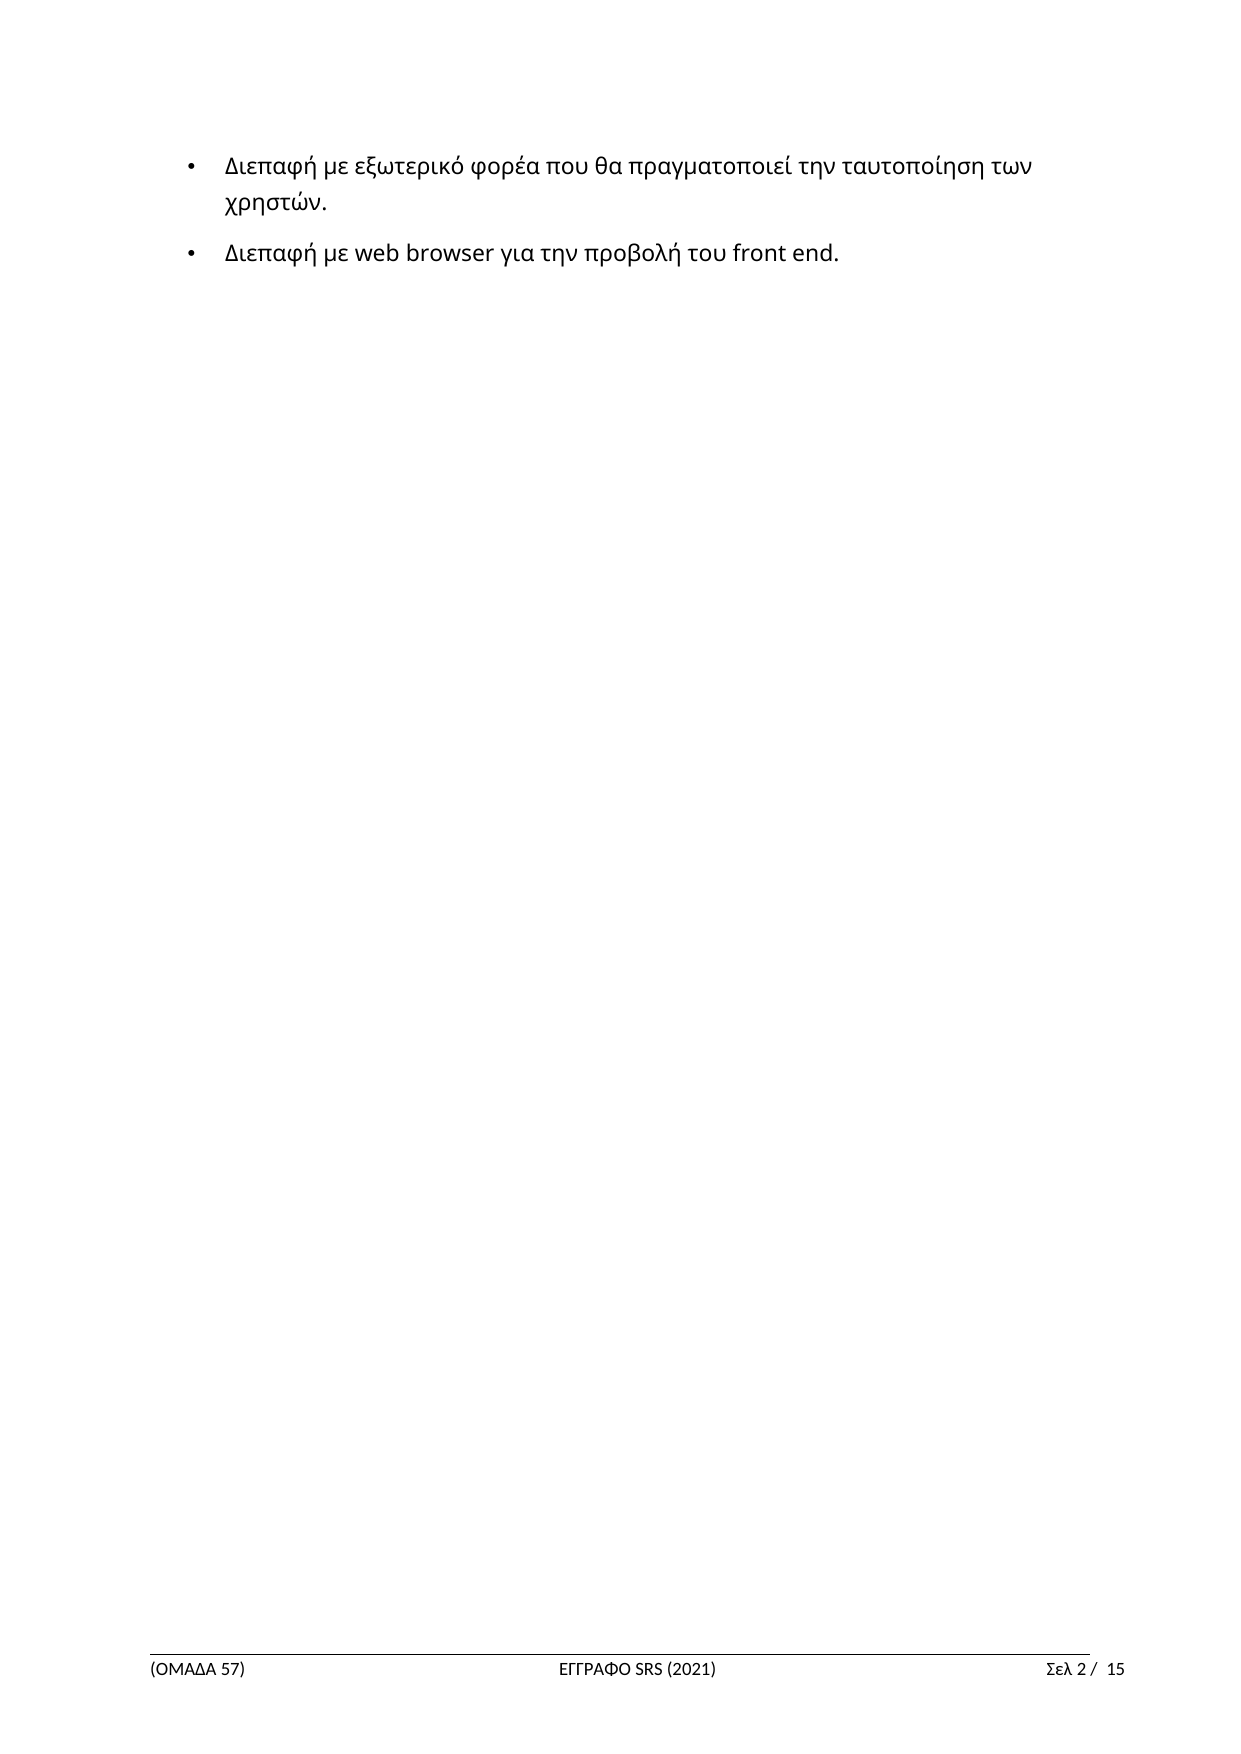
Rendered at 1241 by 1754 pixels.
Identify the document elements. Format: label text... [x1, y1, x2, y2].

list Διεπαφή με web browser για την προβολή του front end. [187, 236, 1090, 268]
list Διεπαφή με εξωτερικό φορέα που θα πραγματοποιεί την ταυτοποίηση των χρηστών. [187, 150, 1090, 217]
